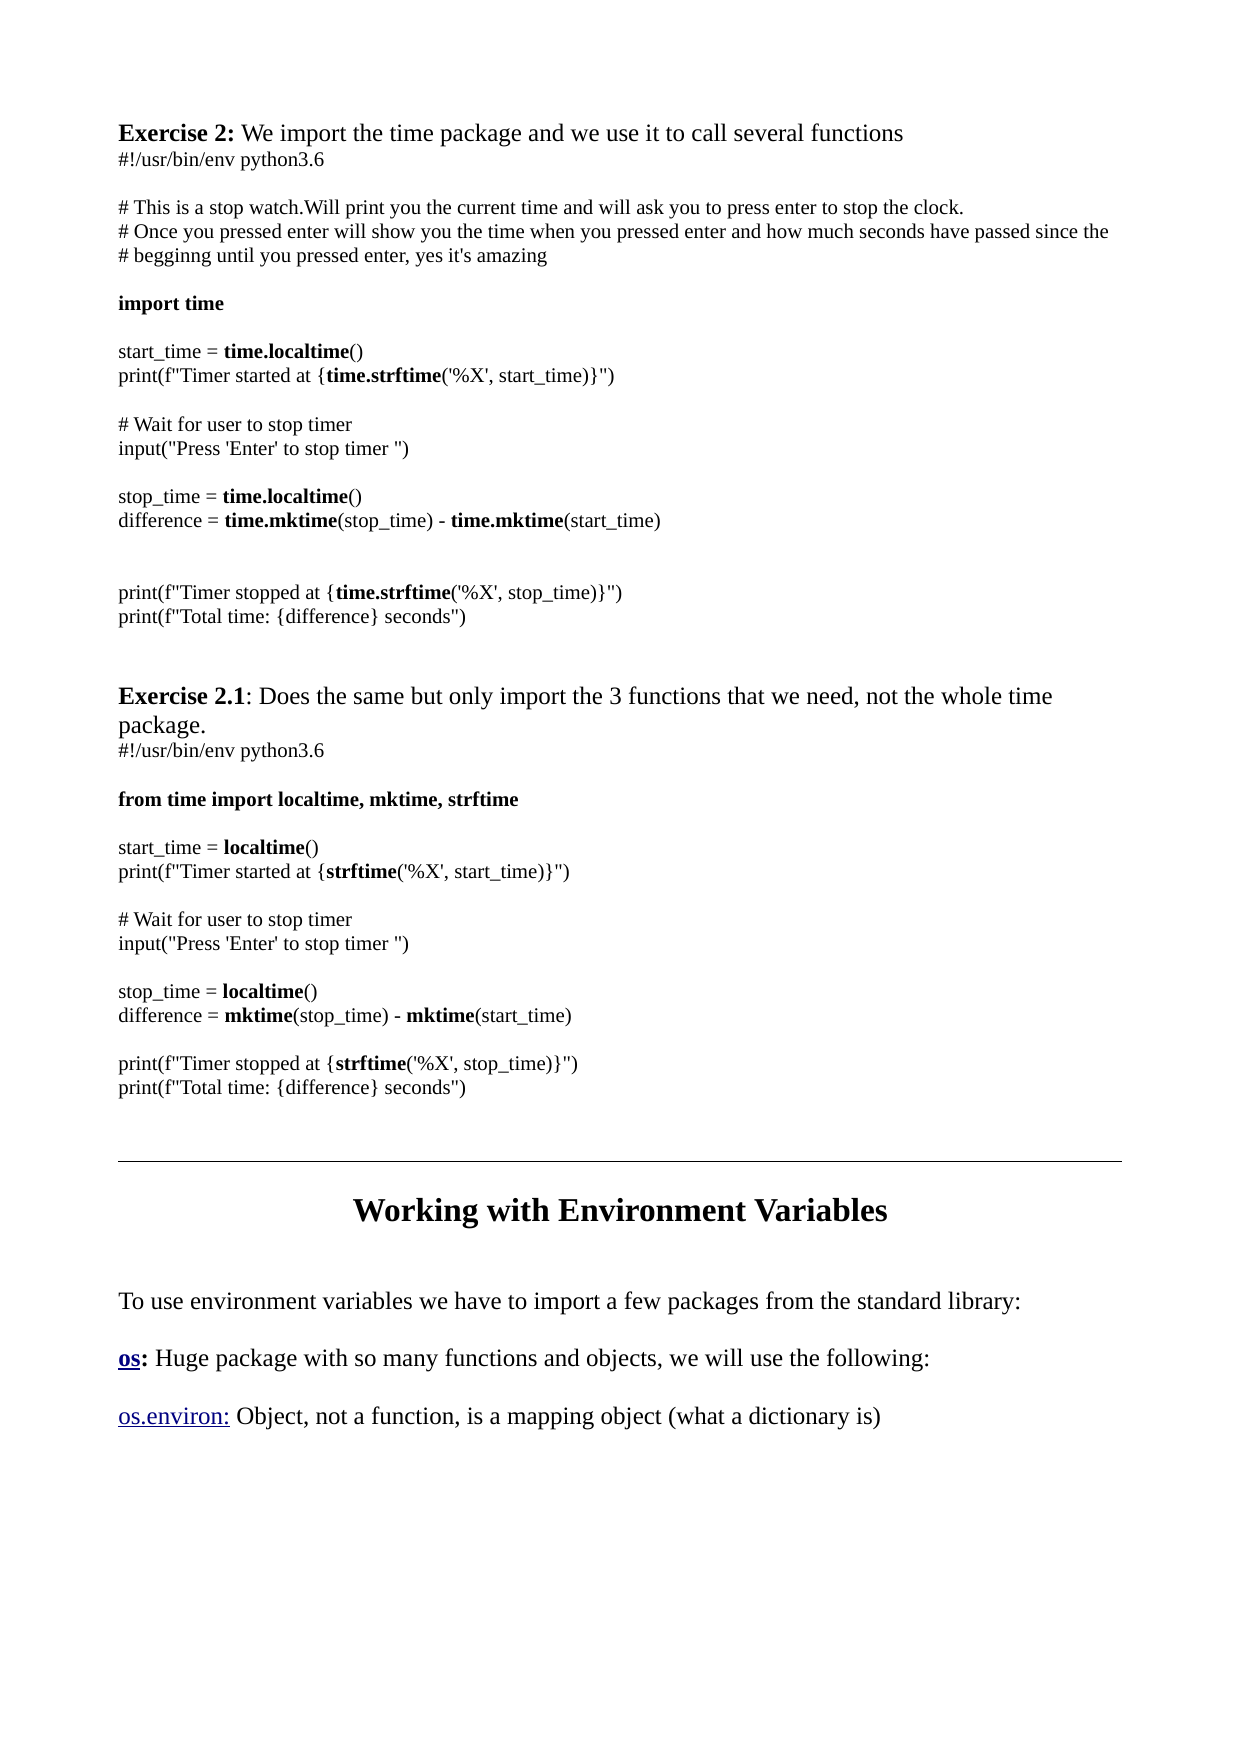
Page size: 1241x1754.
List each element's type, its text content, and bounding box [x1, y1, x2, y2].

text # Wait for user to stop timer [118, 412, 1122, 436]
text # Once you pressed enter will show you the time when you pressed enter and how much seconds have passed since the # begginng until you pressed enter, yes it's amazing [118, 219, 1122, 267]
text import time [118, 291, 1122, 315]
text start_time = localtime() [118, 835, 1122, 859]
text print(f"Timer stopped at {time.strftime('%X', stop_time)}") [118, 580, 1122, 604]
text print(f"Timer started at {strftime('%X', start_time)}") [118, 859, 1122, 883]
text print(f"Timer stopped at {strftime('%X', stop_time)}") [118, 1051, 1122, 1075]
text # Wait for user to stop timer [118, 907, 1122, 931]
text difference = mktime(stop_time) - mktime(start_time) [118, 1003, 1122, 1027]
text input("Press 'Enter' to stop timer ") [118, 436, 1122, 460]
text os.environ: Object, not a function, is a mapping object (what a dictionary is) [118, 1401, 1122, 1430]
text #!/usr/bin/env python3.6 [118, 147, 1122, 171]
text Exercise 2.1: Does the same but only import the 3 functions that we need, not the whole time package. [118, 681, 1122, 738]
text stop_time = localtime() [118, 979, 1122, 1003]
text print(f"Total time: {difference} seconds") [118, 1075, 1122, 1099]
text from time import localtime, mktime, strftime [118, 787, 1122, 811]
text difference = time.mktime(stop_time) - time.mktime(start_time) [118, 508, 1122, 532]
text Working with Environment Variables [118, 1190, 1122, 1228]
text Exercise 2: We import the time package and we use it to call several functions [118, 118, 1122, 147]
text # This is a stop watch.Will print you the current time and will ask you to press enter to stop the clock. [118, 195, 1122, 219]
text To use environment variables we have to import a few packages from the standard library: [118, 1286, 1122, 1315]
text start_time = time.localtime() [118, 339, 1122, 363]
text print(f"Total time: {difference} seconds") [118, 604, 1122, 628]
text print(f"Timer started at {time.strftime('%X', start_time)}") [118, 363, 1122, 387]
text os: Huge package with so many functions and objects, we will use the following: [118, 1343, 1122, 1372]
text input("Press 'Enter' to stop timer ") [118, 931, 1122, 955]
text stop_time = time.localtime() [118, 484, 1122, 508]
text #!/usr/bin/env python3.6 [118, 738, 1122, 762]
